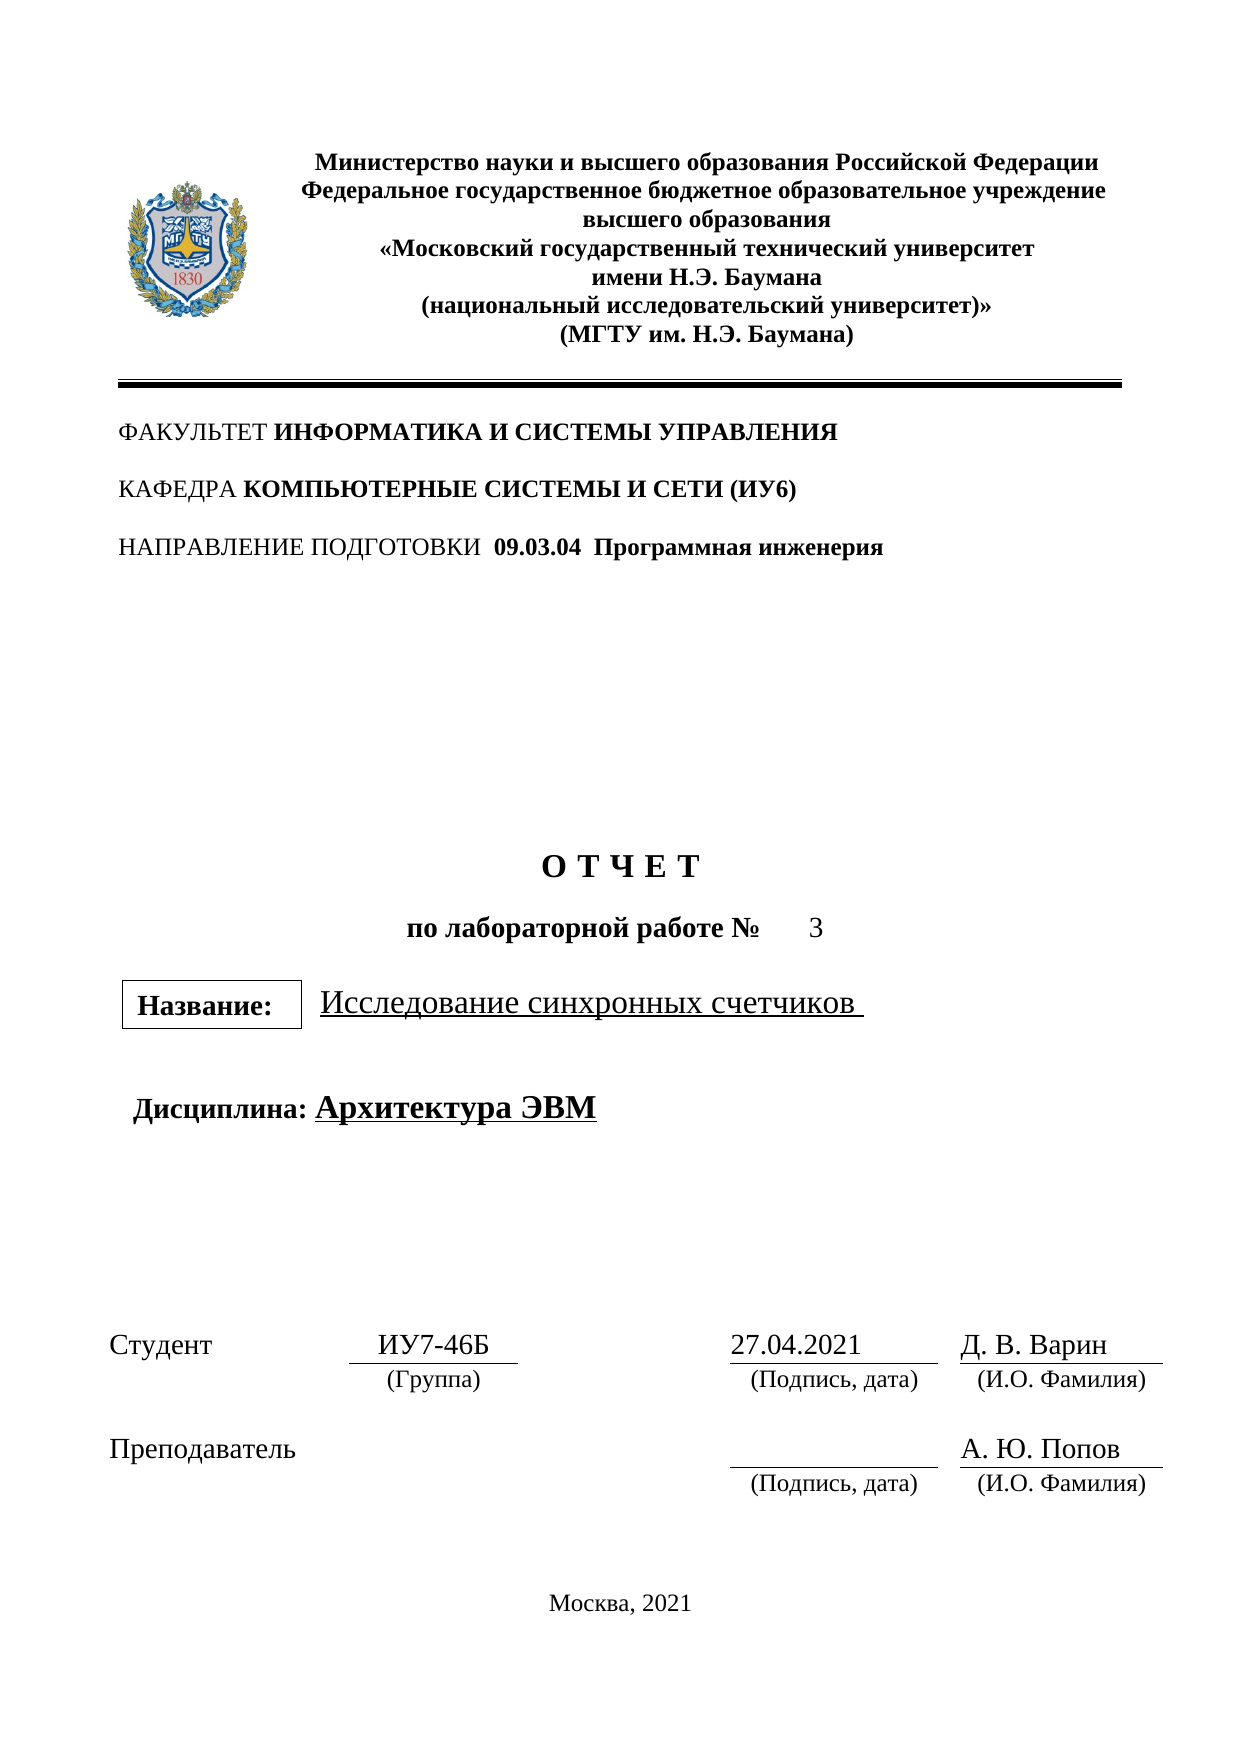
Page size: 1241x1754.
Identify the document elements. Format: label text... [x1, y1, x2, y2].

table_cell (И.О. Фамилия) [949, 1468, 1174, 1502]
text ФАКУЛЬТЕТ Информатика и системы управления [118, 417, 1122, 446]
table_cell [529, 1364, 719, 1398]
table_header Студент [98, 1327, 338, 1364]
table_cell (И.О. Фамилия) [949, 1364, 1174, 1398]
table_cell [719, 1398, 949, 1431]
table_header 27.04.2021 [719, 1327, 949, 1364]
table_cell (Подпись, дата) [719, 1468, 949, 1502]
table_header ИУ7-46Б [338, 1327, 529, 1364]
table_cell [98, 1398, 338, 1431]
text Дисциплина: Архитектура ЭВМ [133, 1087, 1122, 1126]
table_header [118, 147, 266, 348]
text НАПРАВЛЕНИЕ ПОДГОТОВКИ 09.03.04 Программная инженерия [118, 532, 1122, 561]
table_cell [529, 1468, 719, 1502]
table_header Министерство науки и высшего образования Российской Федерации Федеральное государственное бюджетное образовательное учреждение высшего образования «Московский государственный технический университет имени Н.Э. Баумана (национальный исследовательский университет)» (МГТУ им. Н.Э. Баумана) [266, 147, 1148, 348]
subtitle Отчет [118, 847, 1122, 885]
text КАФЕДРА Компьютерные системы и сети (ИУ6) [118, 474, 1122, 503]
text Москва, 2021 [118, 1588, 1122, 1617]
table_cell [338, 1398, 529, 1431]
table_cell [949, 1398, 1174, 1431]
table_cell [338, 1468, 529, 1502]
table_cell [529, 1398, 719, 1431]
text Название: [137, 988, 286, 1021]
table_cell [719, 1431, 949, 1468]
table_cell Преподаватель [98, 1431, 338, 1468]
table_header 3 [779, 910, 853, 943]
table_header [529, 1327, 719, 1364]
table_cell [98, 1468, 338, 1502]
table_cell (Группа) [338, 1364, 529, 1398]
table_cell А. Ю. Попов [949, 1431, 1174, 1468]
subtitle Исследование синхронных счетчиков [302, 982, 1122, 1020]
picture [127, 181, 248, 318]
table_cell (Подпись, дата) [719, 1364, 949, 1398]
table_cell [338, 1431, 529, 1468]
table_header Д. В. Варин [949, 1327, 1174, 1364]
table_cell [98, 1364, 338, 1398]
table_cell [529, 1431, 719, 1468]
